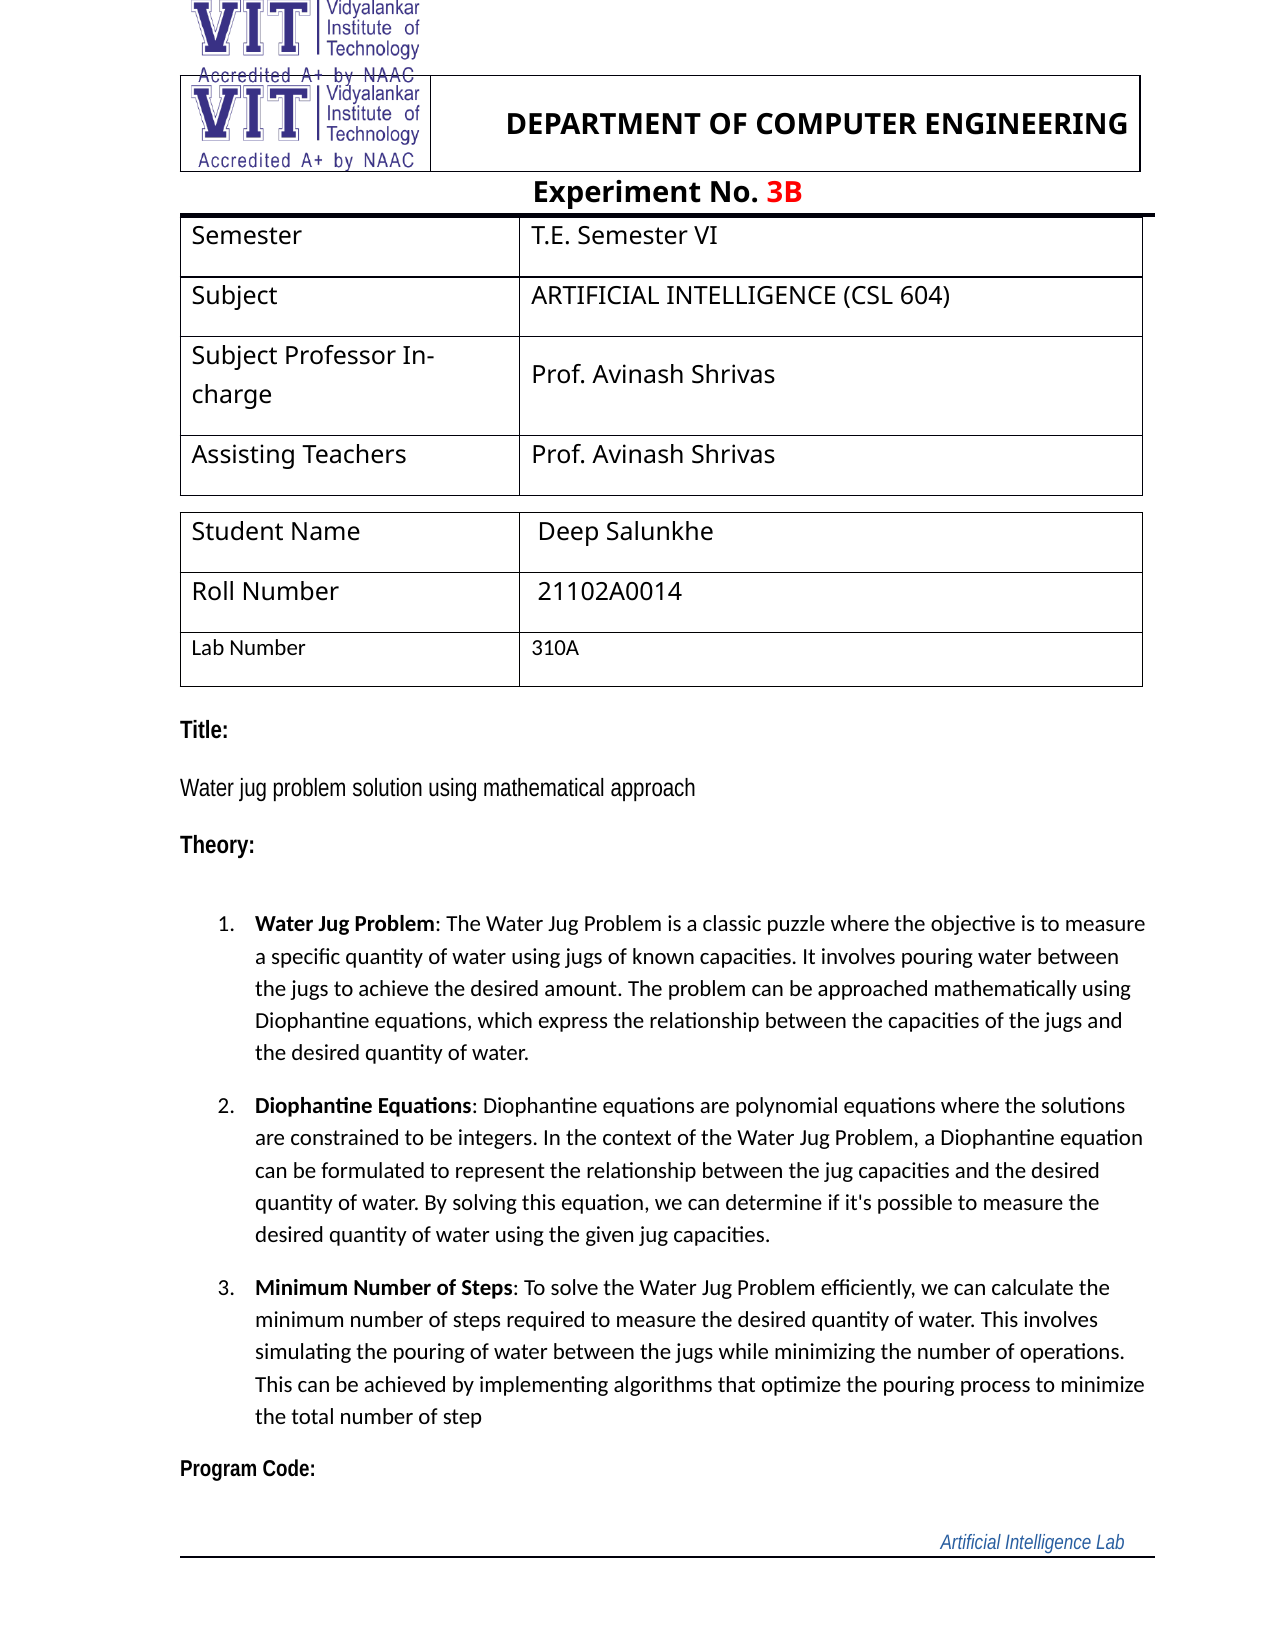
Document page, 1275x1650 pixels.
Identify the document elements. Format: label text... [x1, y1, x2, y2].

text Title: [180, 715, 1155, 744]
list Water Jug Problem: The Water Jug Problem is a classic puzzle where the objective is to measure a specific quantity of water using jugs of known capacities. It involves pouring water between the jugs to achieve the desired amount. The problem can be approached mathematically using Diophantine equations, which express the relationship between the capacities of the jugs and the desired quantity of water. [217, 909, 1155, 1066]
table_cell Subject [181, 278, 519, 336]
table_cell Roll Number [181, 573, 519, 632]
table_cell 310A [520, 633, 1142, 686]
text Water jug problem solution using mathematical approach [180, 773, 1155, 801]
table_header DEPARTMENT OF COMPUTER ENGINEERING [431, 76, 1139, 171]
list Minimum Number of Steps: To solve the Water Jug Problem efficiently, we can calculate the minimum number of steps required to measure the desired quantity of water. This involves simulating the pouring of water between the jugs while minimizing the number of operations. This can be achieved by implementing algorithms that optimize the pouring process to minimize the total number of step [217, 1273, 1155, 1430]
table_header Student Name [181, 513, 519, 572]
table_cell 21102A0014 [520, 573, 1142, 632]
table_cell ARTIFICIAL INTELLIGENCE (CSL 604) [520, 278, 1142, 336]
table_header Semester [181, 218, 519, 276]
table_header [181, 76, 430, 171]
table_cell Prof. Avinash Shrivas [520, 337, 1142, 435]
table_cell Subject Professor In-charge [181, 337, 519, 435]
table_cell Lab Number [181, 633, 519, 686]
list Diophantine Equations: Diophantine equations are polynomial equations where the solutions are constrained to be integers. In the context of the Water Jug Problem, a Diophantine equation can be formulated to represent the relationship between the jug capacities and the desired quantity of water. By solving this equation, we can determine if it's possible to measure the desired quantity of water using the given jug capacities. [217, 1091, 1155, 1248]
table_cell Prof. Avinash Shrivas [520, 436, 1142, 495]
text Experiment No. 3B [180, 172, 1155, 213]
text Program Code: [180, 1455, 1155, 1481]
text Theory: [180, 830, 1155, 858]
table_header T.E. Semester VI [520, 218, 1142, 276]
table_header Deep Salunkhe [520, 513, 1142, 572]
table_cell Assisting Teachers [181, 436, 519, 495]
